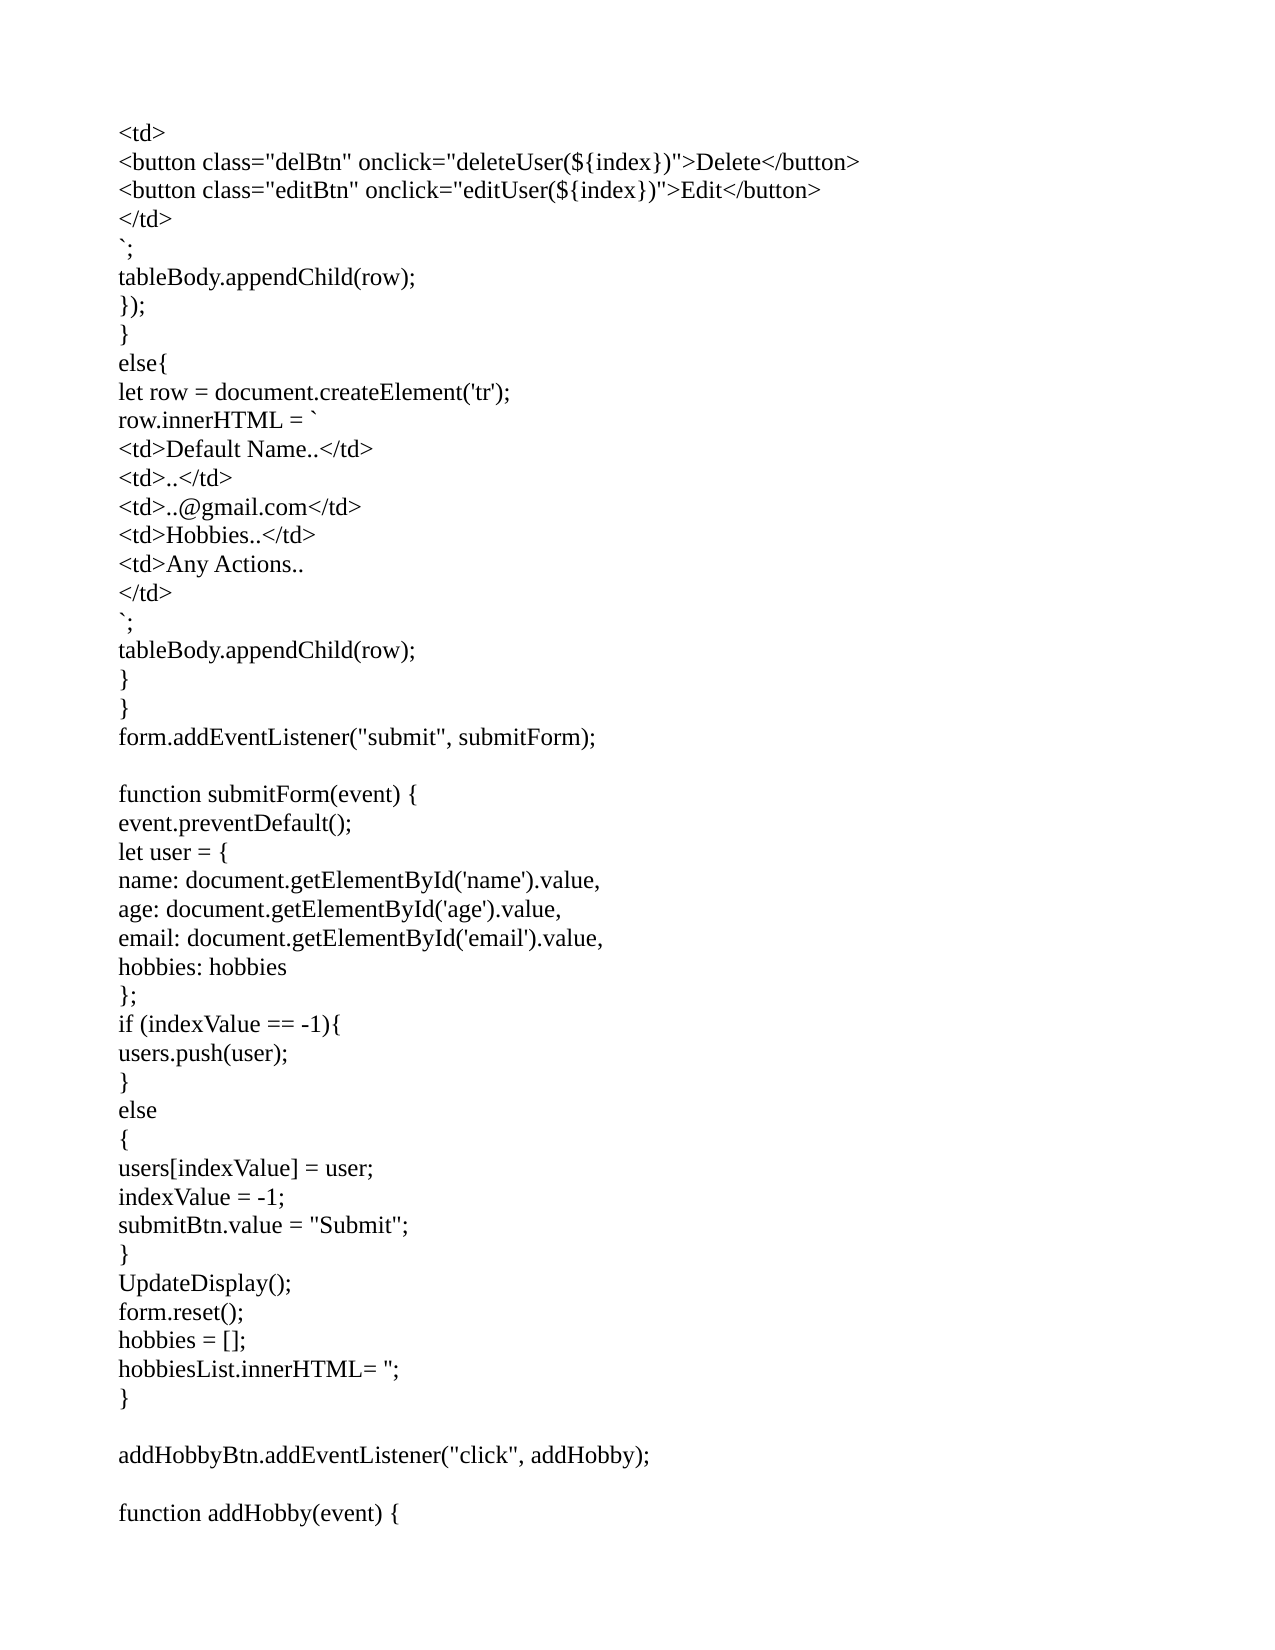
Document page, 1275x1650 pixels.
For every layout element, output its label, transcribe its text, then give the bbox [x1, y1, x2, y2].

text <td>..</td> [118, 463, 1157, 492]
text UpdateDisplay(); [118, 1268, 1157, 1297]
text } [118, 319, 1157, 348]
text { [118, 1124, 1157, 1153]
text row.innerHTML = ` [118, 406, 1157, 434]
text let row = document.createElement('tr'); [118, 377, 1157, 406]
text let user = { [118, 837, 1157, 866]
text </td> [118, 204, 1157, 233]
text <td>Any Actions.. [118, 549, 1157, 578]
text }; [118, 981, 1157, 1009]
text tableBody.appendChild(row); [118, 636, 1157, 664]
text addHobbyBtn.addEventListener("click", addHobby); [118, 1441, 1157, 1469]
text function addHobby(event) { [118, 1498, 1157, 1527]
text submitBtn.value = "Submit"; [118, 1211, 1157, 1239]
text indexValue = -1; [118, 1182, 1157, 1211]
text else{ [118, 348, 1157, 377]
text tableBody.appendChild(row); [118, 262, 1157, 291]
text hobbies: hobbies [118, 952, 1157, 981]
text hobbies = []; [118, 1326, 1157, 1354]
text } [118, 1067, 1157, 1096]
text <button class="editBtn" onclick="editUser(${index})">Edit</button> [118, 176, 1157, 204]
text name: document.getElementById('name').value, [118, 866, 1157, 894]
text event.preventDefault(); [118, 808, 1157, 837]
text form.addEventListener("submit", submitForm); [118, 722, 1157, 751]
text </td> [118, 578, 1157, 607]
text } [118, 1239, 1157, 1268]
text }); [118, 291, 1157, 319]
text else [118, 1096, 1157, 1124]
text <td>Default Name..</td> [118, 434, 1157, 463]
text `; [118, 233, 1157, 262]
text email: document.getElementById('email').value, [118, 923, 1157, 952]
text users[indexValue] = user; [118, 1153, 1157, 1182]
text `; [118, 607, 1157, 636]
text hobbiesList.innerHTML= ''; [118, 1354, 1157, 1383]
text <td>Hobbies..</td> [118, 521, 1157, 549]
text form.reset(); [118, 1297, 1157, 1326]
text if (indexValue == -1){ [118, 1009, 1157, 1038]
text <td>..@gmail.com</td> [118, 492, 1157, 521]
text <button class="delBtn" onclick="deleteUser(${index})">Delete</button> [118, 147, 1157, 176]
text } [118, 664, 1157, 693]
text } [118, 693, 1157, 722]
text age: document.getElementById('age').value, [118, 894, 1157, 923]
text users.push(user); [118, 1038, 1157, 1067]
text function submitForm(event) { [118, 779, 1157, 808]
text } [118, 1383, 1157, 1412]
text <td> [118, 118, 1157, 147]
